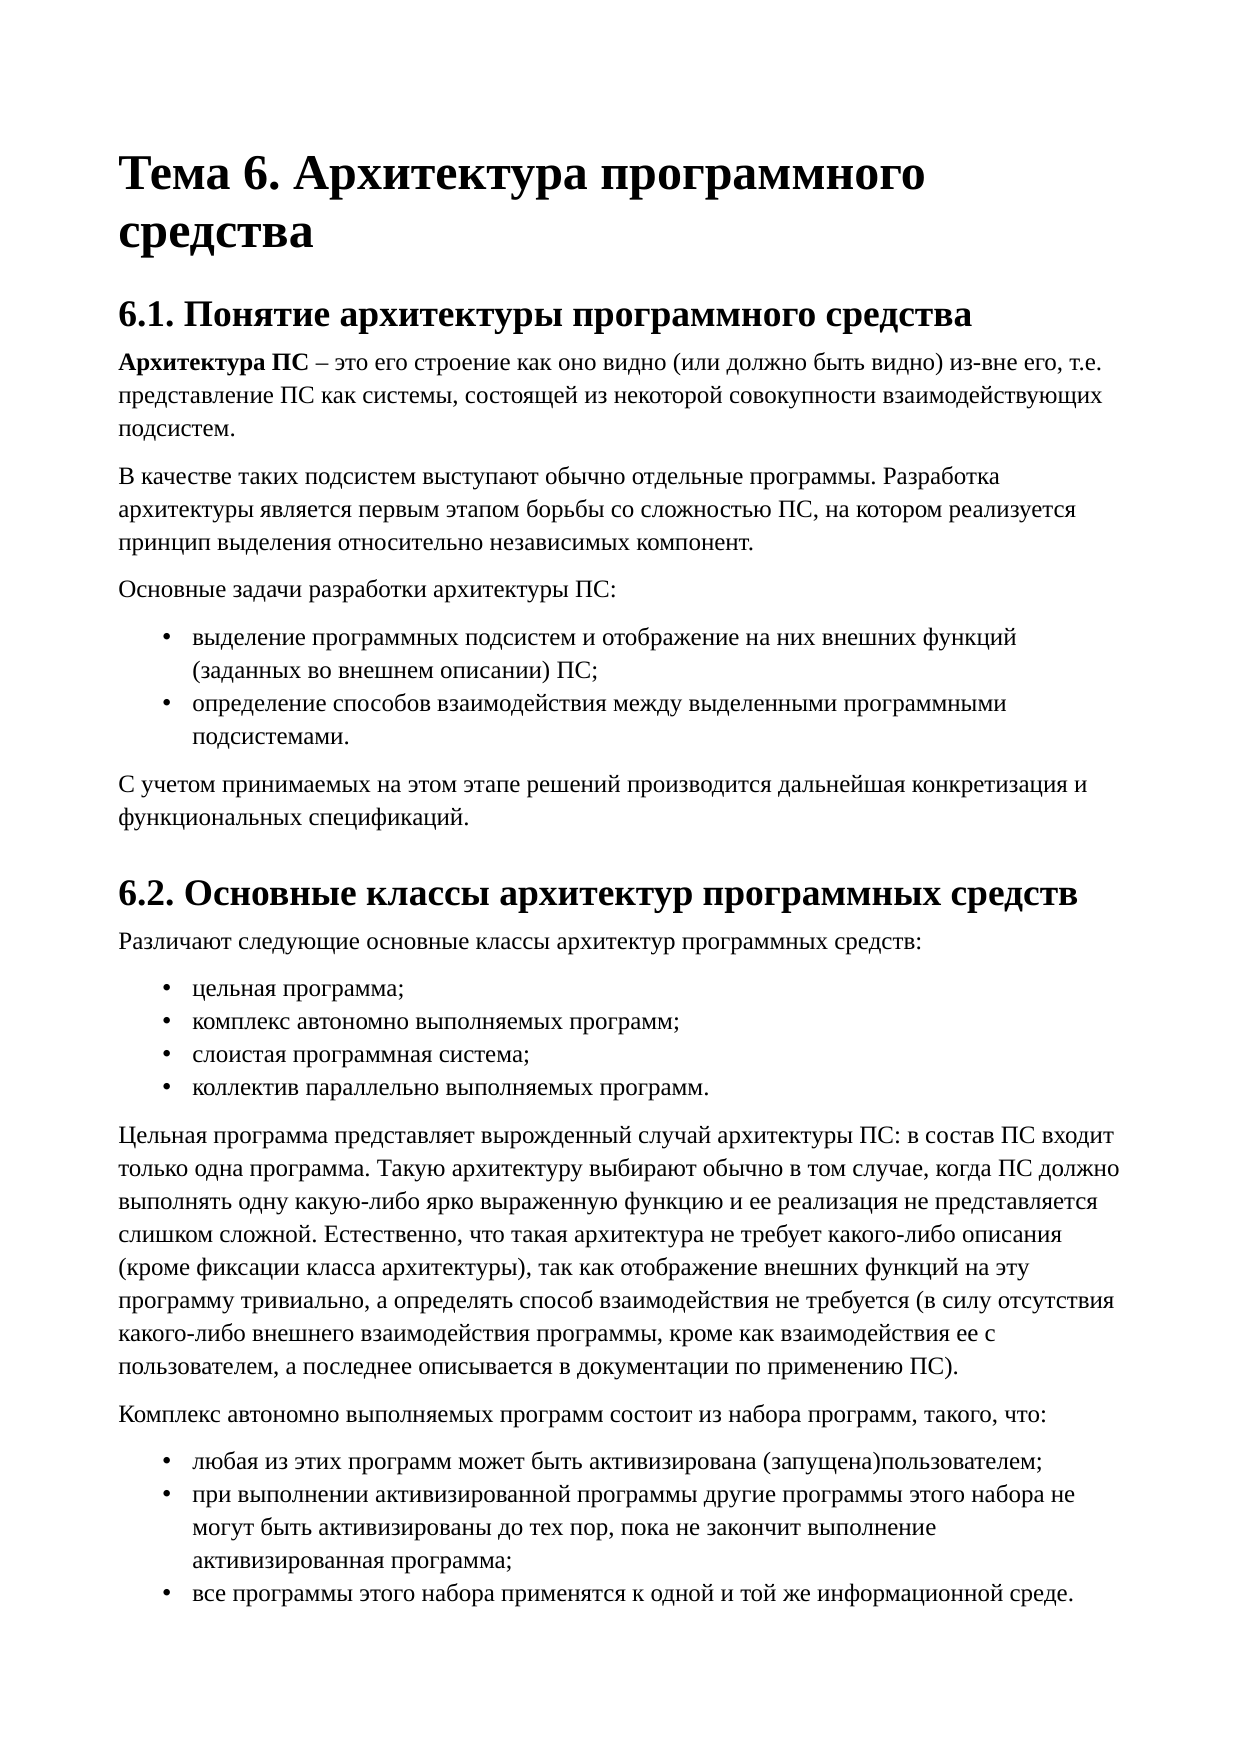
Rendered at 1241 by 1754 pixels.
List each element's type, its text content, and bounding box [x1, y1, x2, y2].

subtitle Тема 6. Архитектура программного средства [118, 143, 1122, 258]
text Цельная программа представляет вырожденный случай архитектуры ПС: в состав ПС входит только одна программа. Такую архитектуру выбирают обычно в том случае, когда ПС должно выполнять одну какую-либо ярко выраженную функцию и ее реализация не представляется слишком сложной. Естественно, что такая архитектура не требует какого-либо описания (кроме фиксации класса архитектуры), так как отображение внешних функций на эту программу тривиально, а определять способ взаимодействия не требуется (в силу отсутствия какого-либо внешнего взаимодействия программы, кроме как взаимодействия ее с пользователем, а последнее описывается в документации по применению ПС). [118, 1120, 1122, 1380]
subtitle 6.2. Основные классы архитектур программных средств [118, 870, 1122, 913]
text С учетом принимаемых на этом этапе решений производится дальнейшая конкретизация и функциональных спецификаций. [118, 769, 1122, 830]
subtitle 6.1. Понятие архитектуры программного средства [118, 291, 1122, 334]
text Комплекс автономно выполняемых программ состоит из набора программ, такого, что: [118, 1399, 1122, 1427]
list коллектив параллельно выполняемых программ. [162, 1072, 1122, 1101]
list цельная программа; [162, 973, 1122, 1002]
text Различают следующие основные классы архитектур программных средств: [118, 926, 1122, 954]
list любая из этих программ может быть активизирована (запущена)пользователем; [162, 1446, 1122, 1475]
text Архитектура ПС – это его строение как оно видно (или должно быть видно) из-вне его, т.е. представление ПС как системы, состоящей из некоторой совокупности взаимодействующих подсистем. [118, 347, 1122, 442]
list при выполнении активизированной программы другие программы этого набора не могут быть активизированы до тех пор, пока не закончит выполнение активизированная программа; [162, 1479, 1122, 1574]
list слоистая программная система; [162, 1039, 1122, 1068]
list выделение программных подсистем и отображение на них внешних функций (заданных во внешнем описании) ПС; [162, 622, 1122, 684]
text Основные задачи разработки архитектуры ПС: [118, 574, 1122, 603]
list комплекс автономно выполняемых программ; [162, 1006, 1122, 1035]
list все программы этого набора применятся к одной и той же информационной среде. [162, 1578, 1122, 1607]
text В качестве таких подсистем выступают обычно отдельные программы. Разработка архитектуры является первым этапом борьбы со сложностью ПС, на котором реализуется принцип выделения относительно независимых компонент. [118, 461, 1122, 556]
list определение способов взаимодействия между выделенными программными подсистемами. [162, 688, 1122, 750]
